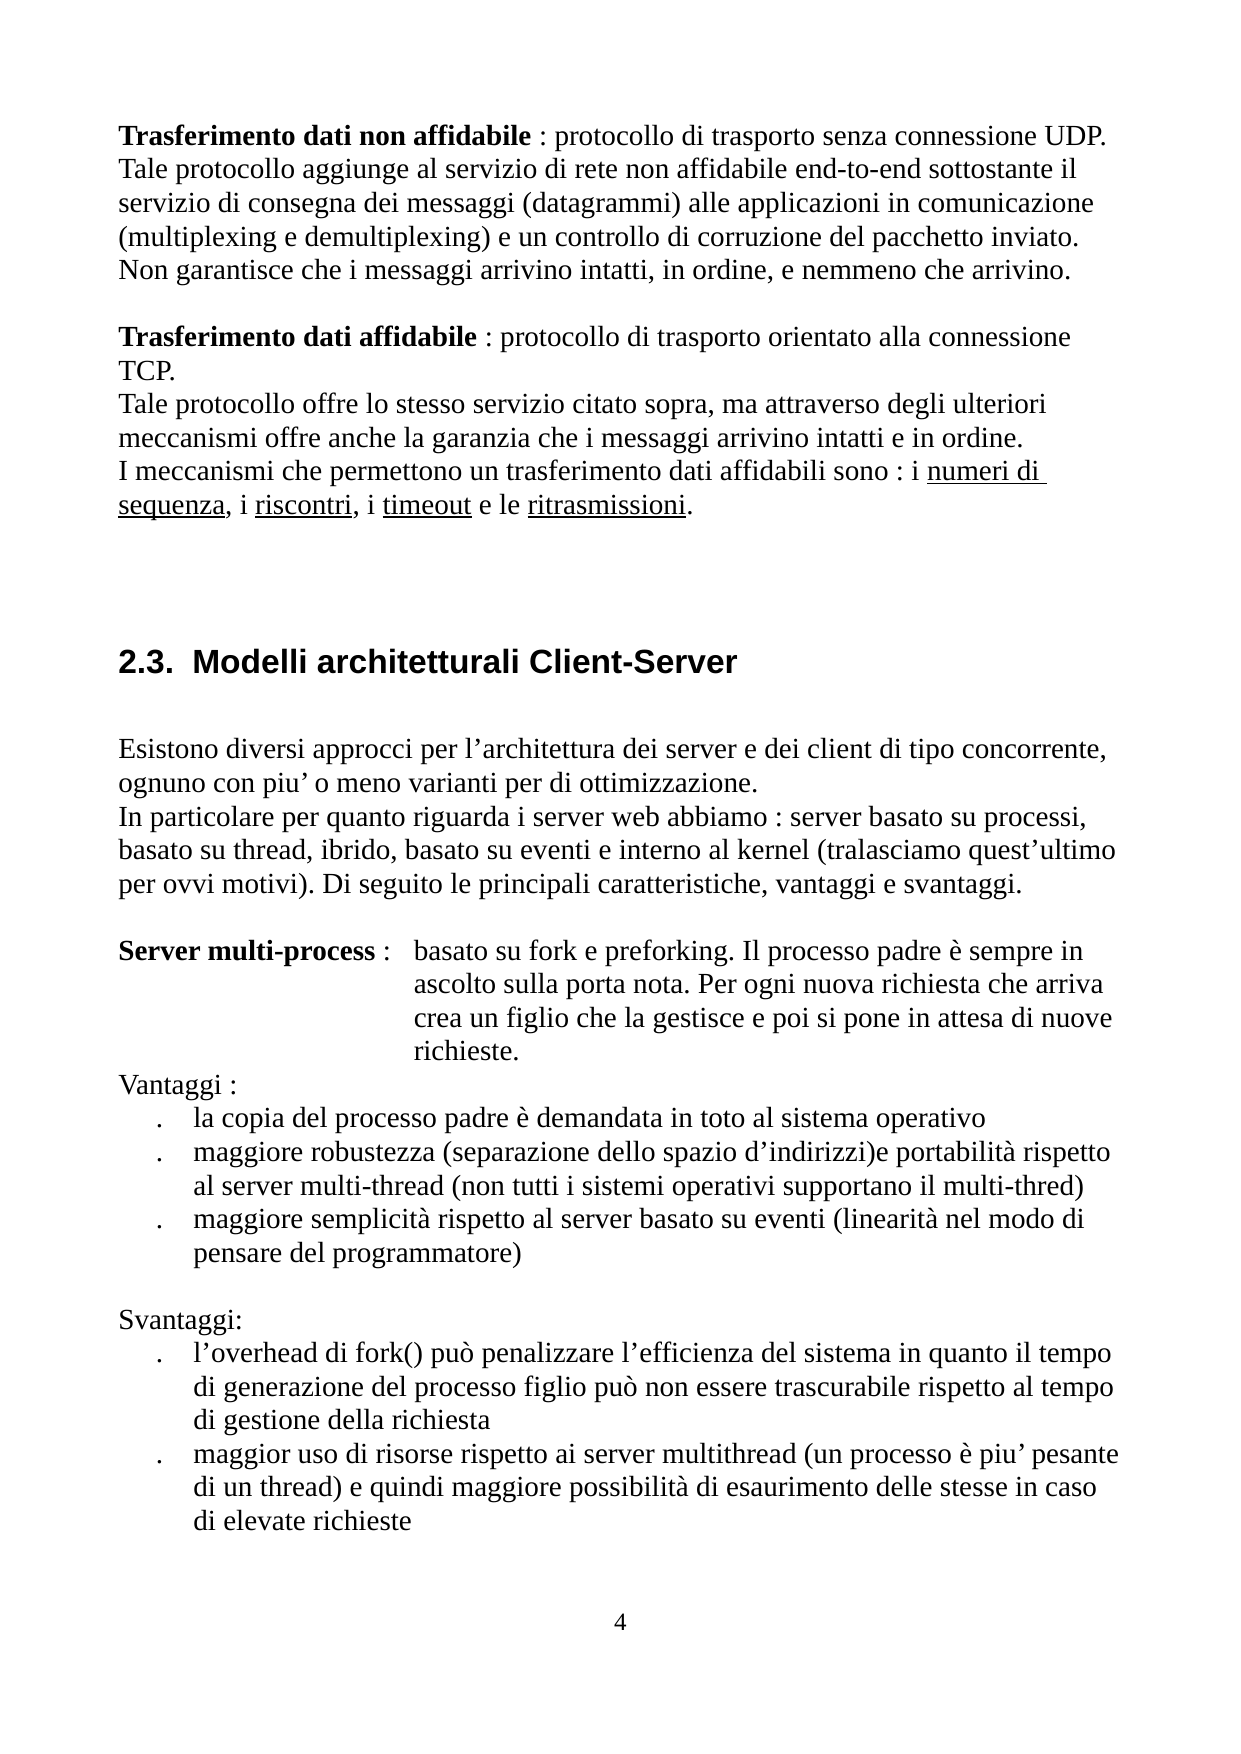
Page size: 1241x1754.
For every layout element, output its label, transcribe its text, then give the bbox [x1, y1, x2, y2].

list maggiore robustezza (separazione dello spazio d’indirizzi)e portabilità rispetto al server multi-thread (non tutti i sistemi operativi supportano il multi-thred) [156, 1134, 1122, 1201]
text ognuno con piu’ o meno varianti per di ottimizzazione. [118, 765, 1122, 799]
text Tale protocollo offre lo stesso servizio citato sopra, ma attraverso degli ulteriori meccanismi offre anche la garanzia che i messaggi arrivino intatti e in ordine. [118, 386, 1122, 453]
text Svantaggi: [118, 1302, 1122, 1335]
text Trasferimento dati non affidabile : protocollo di trasporto senza connessione UDP. [118, 118, 1122, 152]
text Non garantisce che i messaggi arrivino intatti, in ordine, e nemmeno che arrivino. [118, 252, 1122, 286]
text Vantaggi : [118, 1067, 1122, 1101]
list l’overhead di fork() può penalizzare l’efficienza del sistema in quanto il tempo di generazione del processo figlio può non essere trascurabile rispetto al tempo di gestione della richiesta [156, 1335, 1122, 1436]
text In particolare per quanto riguarda i server web abbiamo : server basato su processi, basato su thread, ibrido, basato su eventi e interno al kernel (tralasciamo quest’ultimo per ovvi motivi). Di seguito le principali caratteristiche, vantaggi e svantaggi. [118, 799, 1122, 899]
text Tale protocollo aggiunge al servizio di rete non affidabile end-to-end sottostante il servizio di consegna dei messaggi (datagrammi) alle applicazioni in comunicazione (multiplexing e demultiplexing) e un controllo di corruzione del pacchetto inviato. [118, 152, 1122, 252]
text Trasferimento dati affidabile : protocollo di trasporto orientato alla connessione TCP. [118, 319, 1122, 386]
list maggior uso di risorse rispetto ai server multithread (un processo è piu’ pesante di un thread) e quindi maggiore possibilità di esaurimento delle stesse in caso di elevate richieste [156, 1436, 1122, 1537]
subtitle 2.3. Modelli architetturali Client-Server [118, 642, 1122, 681]
text Server multi-process : basato su fork e preforking. Il processo padre è sempre in ascolto sulla porta nota. Per ogni nuova richiesta che arriva crea un figlio che la gestisce e poi si pone in attesa di nuove richieste. [118, 933, 1122, 1067]
text I meccanismi che permettono un trasferimento dati affidabili sono : i numeri di sequenza, i riscontri, i timeout e le ritrasmissioni. [118, 453, 1122, 521]
list la copia del processo padre è demandata in toto al sistema operativo [156, 1101, 1122, 1134]
list maggiore semplicità rispetto al server basato su eventi (linearità nel modo di pensare del programmatore) [156, 1201, 1122, 1268]
text Esistono diversi approcci per l’architettura dei server e dei client di tipo concorrente, [118, 732, 1122, 765]
